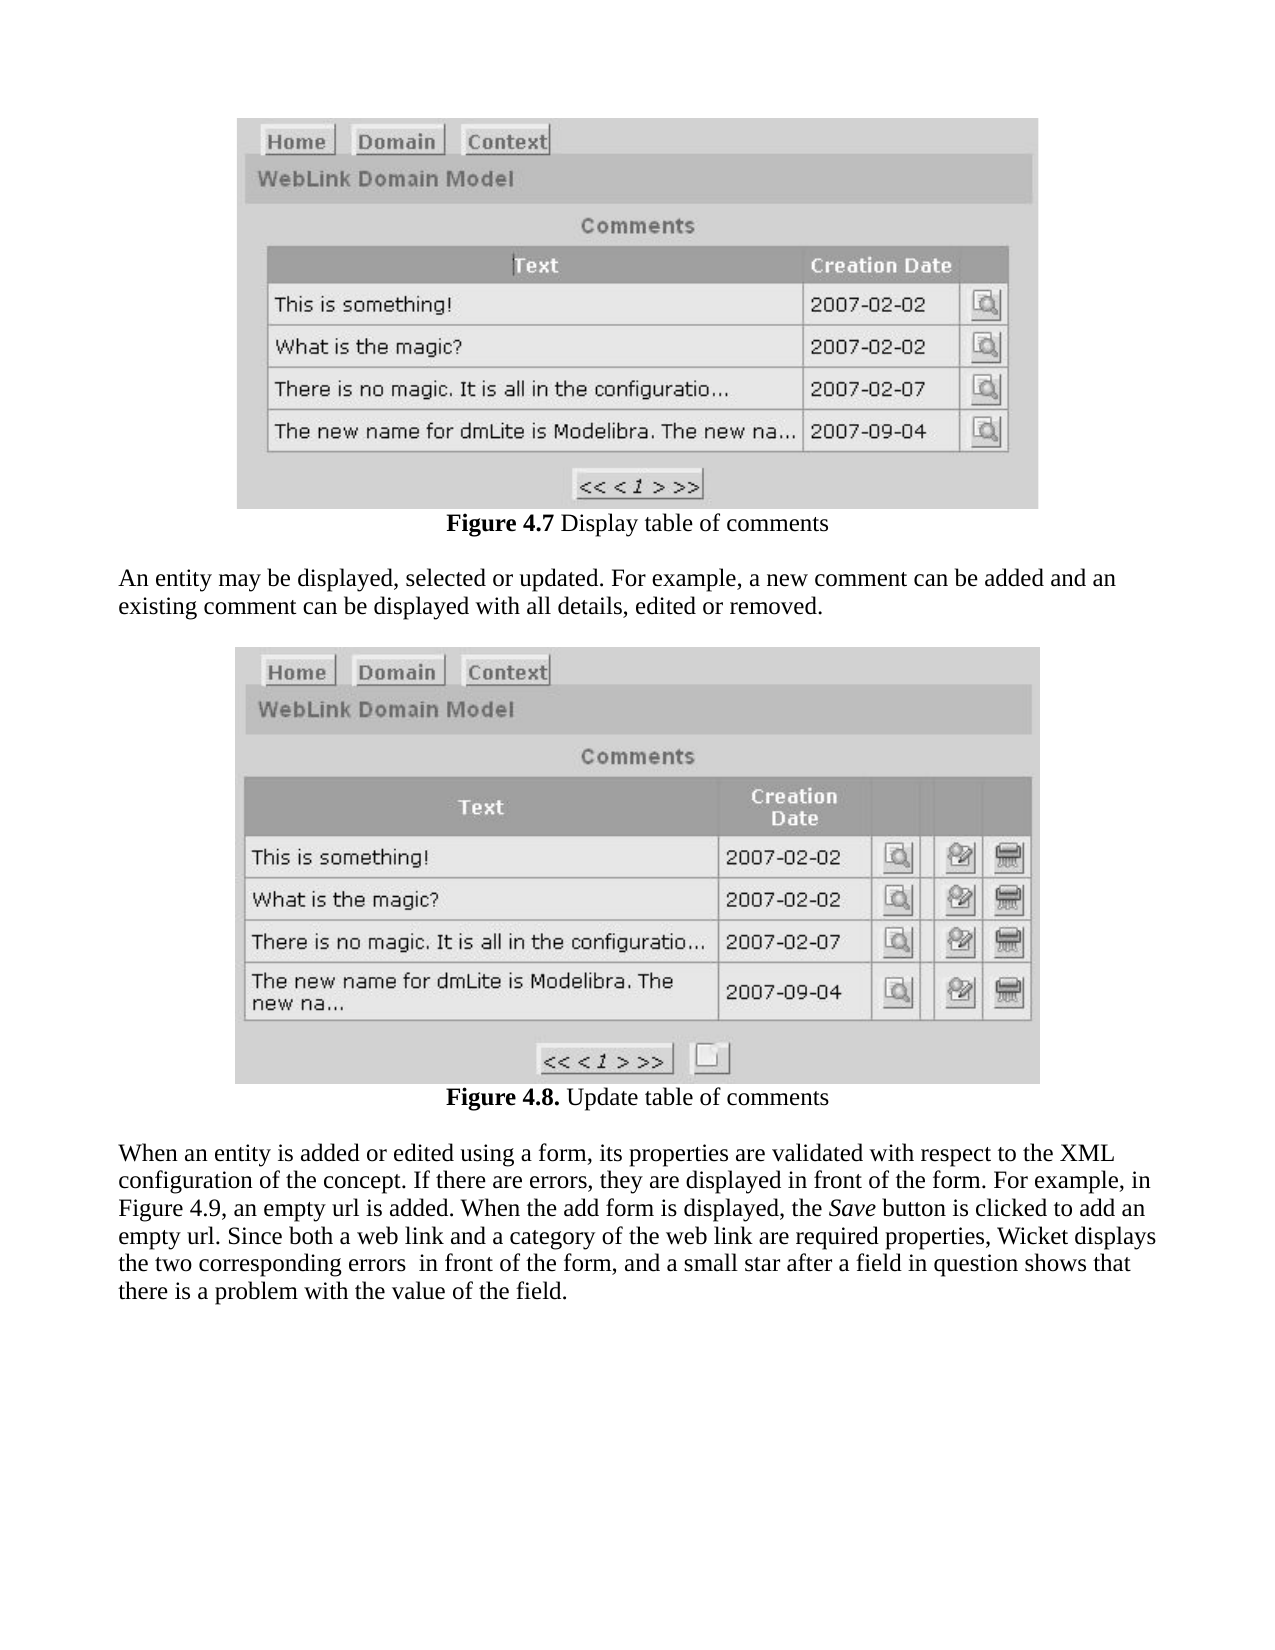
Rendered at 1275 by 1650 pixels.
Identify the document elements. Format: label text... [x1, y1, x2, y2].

picture [235, 647, 1040, 1084]
text Figure 4.8. Update table of comments [118, 647, 1157, 1111]
text Figure 4.7 Display table of comments [118, 118, 1157, 536]
picture [236, 118, 1039, 509]
text An entity may be displayed, selected or updated. For example, a new comment can be added and an existing comment can be displayed with all details, edited or removed. [118, 564, 1157, 619]
text When an entity is added or edited using a form, its properties are validated with respect to the XML configuration of the concept. If there are errors, they are displayed in front of the form. For example, in Figure 4.9, an empty url is added. When the add form is displayed, the Save button is clicked to add an empty url. Since both a web link and a category of the web link are required properties, Wicket displays the two corresponding errors in front of the form, and a small star after a field in question shows that there is a problem with the value of the field. [118, 1139, 1157, 1305]
